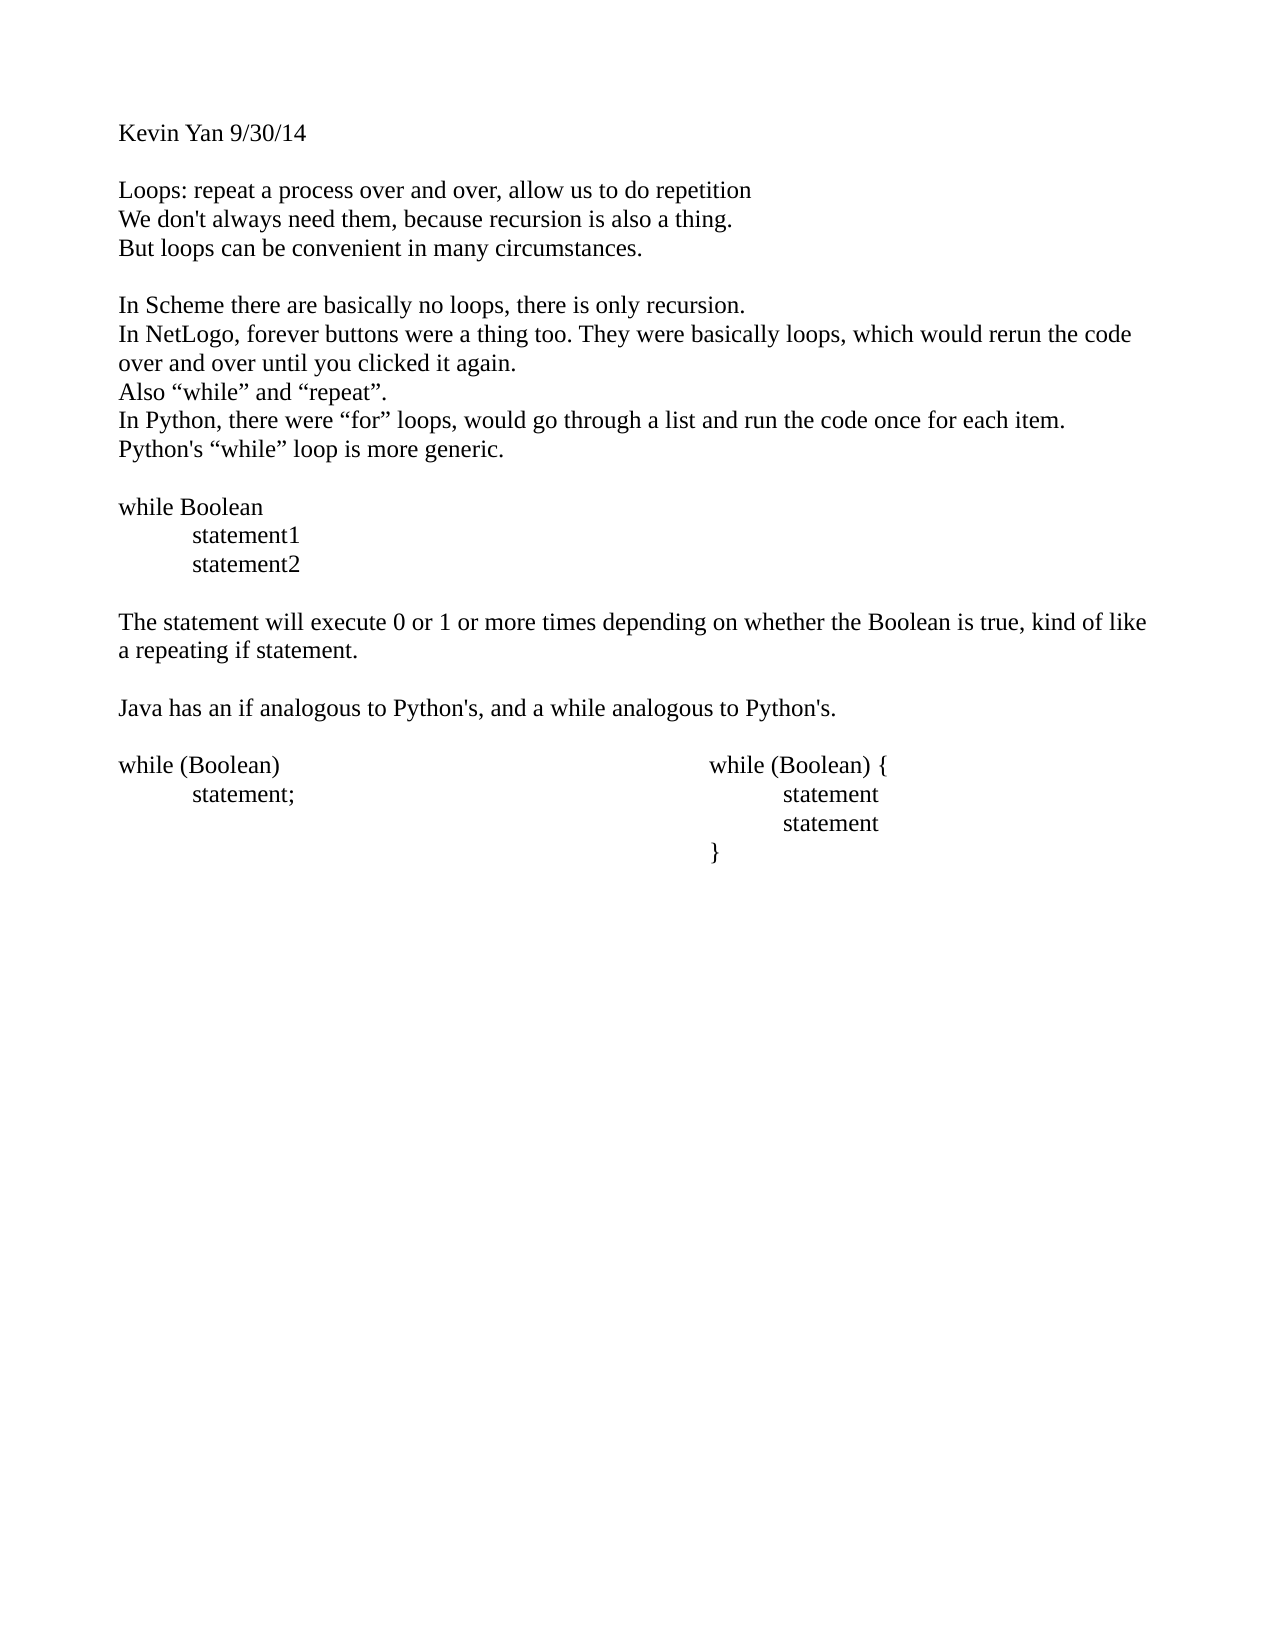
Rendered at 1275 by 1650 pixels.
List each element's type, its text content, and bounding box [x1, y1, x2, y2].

text Kevin Yan 9/30/14 [118, 118, 1157, 147]
text Also “while” and “repeat”. [118, 377, 1157, 406]
text In Python, there were “for” loops, would go through a list and run the code once for each item. [118, 406, 1157, 434]
text while (Boolean) while (Boolean) { [118, 751, 1157, 779]
text statement1 [118, 521, 1157, 549]
text The statement will execute 0 or 1 or more times depending on whether the Boolean is true, kind of like a repeating if statement. [118, 607, 1157, 664]
text Loops: repeat a process over and over, allow us to do repetition [118, 176, 1157, 204]
text But loops can be convenient in many circumstances. [118, 233, 1157, 262]
text statement2 [118, 549, 1157, 578]
text In NetLogo, forever buttons were a thing too. They were basically loops, which would rerun the code over and over until you clicked it again. [118, 319, 1157, 377]
text } [118, 837, 1157, 866]
text statement [118, 808, 1157, 837]
text while Boolean [118, 492, 1157, 521]
text In Scheme there are basically no loops, there is only recursion. [118, 291, 1157, 319]
text Python's “while” loop is more generic. [118, 434, 1157, 463]
text We don't always need them, because recursion is also a thing. [118, 204, 1157, 233]
text statement; statement [118, 779, 1157, 808]
text Java has an if analogous to Python's, and a while analogous to Python's. [118, 693, 1157, 722]
